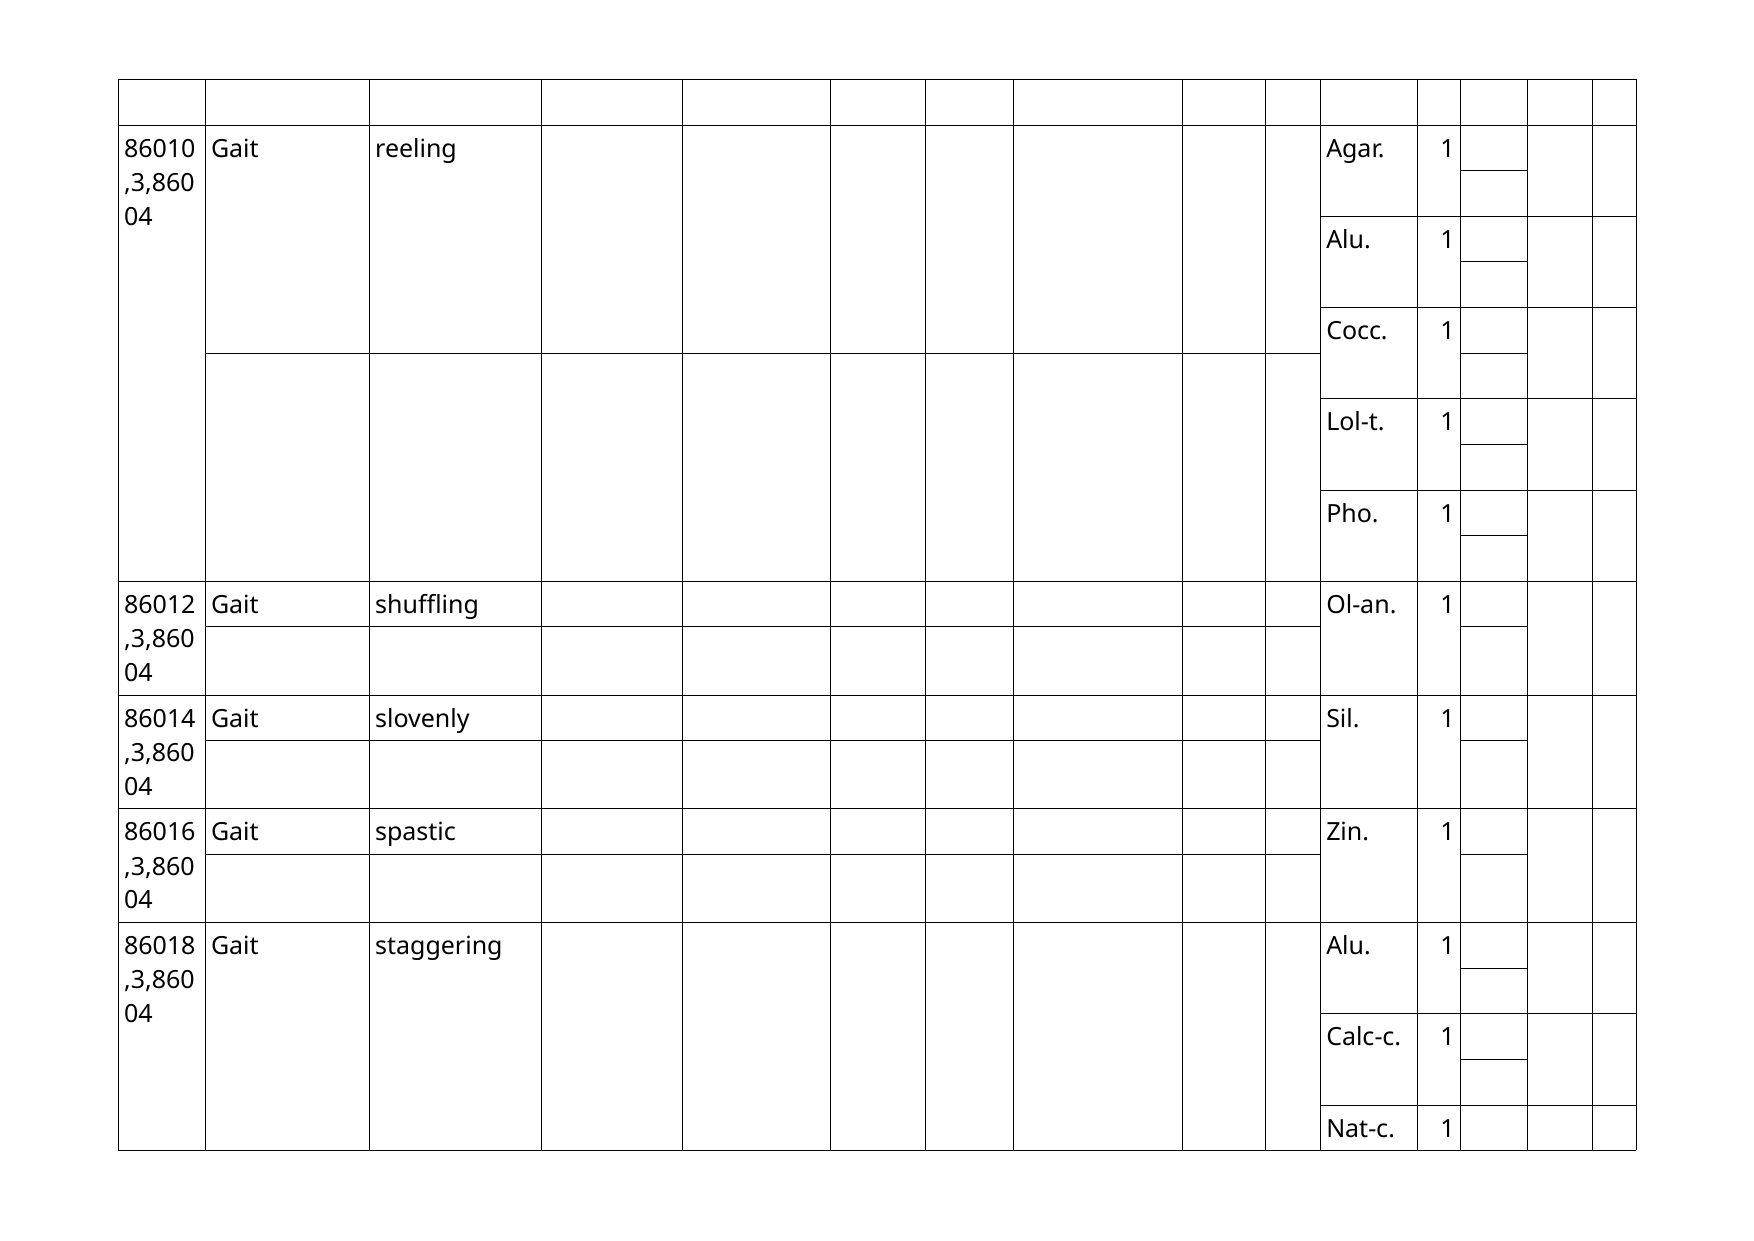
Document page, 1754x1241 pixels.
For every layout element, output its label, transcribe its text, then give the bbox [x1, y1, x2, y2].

table_cell 86018,3,86004 [119, 923, 205, 1150]
table_cell shuffling [370, 582, 541, 626]
table_cell Sil. [1321, 696, 1417, 808]
table_cell [1461, 923, 1527, 968]
table_cell [683, 741, 830, 808]
table_cell [206, 354, 369, 581]
table_cell [1461, 627, 1527, 694]
table_cell [542, 696, 682, 740]
table_cell [926, 696, 1013, 740]
table_cell [683, 696, 830, 740]
table_cell [1593, 923, 1636, 1013]
table_cell 1 [1418, 491, 1460, 581]
table_cell [542, 741, 682, 808]
table_cell [1183, 126, 1265, 353]
table_cell [1593, 809, 1636, 922]
table_cell [926, 582, 1013, 626]
table_cell [1461, 354, 1527, 398]
table_cell [1528, 1014, 1592, 1104]
table_cell 1 [1418, 1106, 1460, 1150]
table_cell [831, 582, 925, 626]
table_cell [683, 809, 830, 854]
table_cell [683, 354, 830, 581]
table_cell slovenly [370, 696, 541, 740]
table_cell [831, 354, 925, 581]
table_cell Zin. [1321, 809, 1417, 922]
table_cell [1266, 582, 1320, 626]
table_cell Gait [206, 923, 369, 1150]
table_cell Ol-an. [1321, 582, 1417, 694]
table_cell [1461, 399, 1527, 444]
table_cell [1461, 855, 1527, 922]
table_cell [1014, 80, 1182, 124]
table_cell [1183, 741, 1265, 808]
table_cell [1593, 1106, 1636, 1150]
table_cell [1266, 696, 1320, 740]
table_cell [926, 126, 1013, 353]
table_cell [1461, 80, 1527, 124]
table_cell [1014, 741, 1182, 808]
table_cell staggering [370, 923, 541, 1150]
table_cell [683, 582, 830, 626]
table_cell [542, 923, 682, 1150]
table_cell [1528, 80, 1592, 124]
table_cell 1 [1418, 696, 1460, 808]
table_cell 1 [1418, 308, 1460, 398]
table_cell reeling [370, 126, 541, 353]
table_cell [831, 126, 925, 353]
table_cell [1266, 923, 1320, 1150]
table_cell [926, 627, 1013, 694]
table_cell [1183, 354, 1265, 581]
table_cell [542, 582, 682, 626]
table_cell 1 [1418, 923, 1460, 1013]
table_cell 1 [1418, 126, 1460, 216]
table_cell [831, 627, 925, 694]
table_cell [1461, 1106, 1527, 1150]
table_cell [1528, 923, 1592, 1013]
table_cell [1266, 809, 1320, 854]
table_cell [1266, 126, 1320, 353]
table_cell [831, 80, 925, 124]
table_cell [926, 809, 1013, 854]
table_cell 1 [1418, 809, 1460, 922]
table_cell [831, 696, 925, 740]
table_cell Gait [206, 696, 369, 740]
table_cell [831, 855, 925, 922]
table_cell [1593, 696, 1636, 808]
table_cell [683, 923, 830, 1150]
table_cell [370, 627, 541, 694]
table_cell [542, 627, 682, 694]
table_cell Agar. [1321, 126, 1417, 216]
table_cell [1593, 582, 1636, 694]
table_cell [1593, 308, 1636, 398]
table_cell [1183, 582, 1265, 626]
table_cell [1461, 696, 1527, 740]
table_cell [542, 126, 682, 353]
table_cell [1461, 582, 1527, 626]
table_cell [831, 809, 925, 854]
table_cell [1593, 1014, 1636, 1104]
table_cell [1461, 262, 1527, 307]
table_cell Gait [206, 809, 369, 854]
table_cell [206, 855, 369, 922]
table_cell [683, 855, 830, 922]
table_cell [206, 741, 369, 808]
table_cell [1461, 809, 1527, 854]
table_cell 86010,3,86004 [119, 126, 205, 581]
table_cell [1528, 126, 1592, 216]
table_cell [206, 627, 369, 694]
table_cell [1461, 308, 1527, 353]
table_cell 86014,3,86004 [119, 696, 205, 808]
table_cell [683, 627, 830, 694]
table_cell Gait [206, 126, 369, 353]
table_cell Nat-c. [1321, 1106, 1417, 1150]
table_cell [1014, 855, 1182, 922]
table_cell spastic [370, 809, 541, 854]
table_cell [926, 923, 1013, 1150]
table_cell Calc-c. [1321, 1014, 1417, 1104]
table_cell [1183, 627, 1265, 694]
table_cell Cocc. [1321, 308, 1417, 398]
table_cell [542, 354, 682, 581]
table_cell 1 [1418, 217, 1460, 307]
table_cell [831, 923, 925, 1150]
table_cell [206, 80, 369, 124]
table_cell [1528, 809, 1592, 922]
table_cell [1014, 809, 1182, 854]
table_cell [1418, 80, 1460, 124]
table_cell Alu. [1321, 923, 1417, 1013]
table_cell [1461, 445, 1527, 489]
table_cell 86012,3,86004 [119, 582, 205, 694]
table_cell [370, 855, 541, 922]
table_cell [683, 126, 830, 353]
table_cell [1266, 855, 1320, 922]
table_cell Alu. [1321, 217, 1417, 307]
table_cell [1528, 696, 1592, 808]
table_cell [831, 741, 925, 808]
table_cell 1 [1418, 1014, 1460, 1104]
table_cell [542, 855, 682, 922]
table_cell [1183, 80, 1265, 124]
table_cell [1014, 582, 1182, 626]
table_cell [1528, 217, 1592, 307]
table_cell [1461, 969, 1527, 1013]
table_cell [1593, 80, 1636, 124]
table_cell [1461, 536, 1527, 581]
table_cell [1014, 627, 1182, 694]
table_cell [370, 80, 541, 124]
table_cell [1593, 491, 1636, 581]
table_cell [1461, 1014, 1527, 1059]
table_cell [1461, 126, 1527, 170]
table_cell [1593, 126, 1636, 216]
table_cell [1461, 217, 1527, 261]
table_cell [926, 855, 1013, 922]
table_cell [1461, 1060, 1527, 1104]
table_cell [1183, 923, 1265, 1150]
table_cell 1 [1418, 582, 1460, 694]
table_cell [542, 809, 682, 854]
table_cell [1593, 217, 1636, 307]
table_cell [1014, 126, 1182, 353]
table_cell Lol-t. [1321, 399, 1417, 489]
table_cell [1528, 491, 1592, 581]
table_cell [1183, 696, 1265, 740]
table_cell 86016,3,86004 [119, 809, 205, 922]
table_cell [119, 80, 205, 124]
table_cell [926, 741, 1013, 808]
table_cell [370, 741, 541, 808]
table_cell [370, 354, 541, 581]
table_cell [1593, 399, 1636, 489]
table_cell [1183, 809, 1265, 854]
table_cell [1266, 354, 1320, 581]
table_cell [1266, 80, 1320, 124]
table_cell [1266, 741, 1320, 808]
table_cell [1014, 923, 1182, 1150]
table_cell [1014, 354, 1182, 581]
table_cell [683, 80, 830, 124]
table_cell Gait [206, 582, 369, 626]
table_cell [1528, 399, 1592, 489]
table_cell [1528, 308, 1592, 398]
table_cell [926, 80, 1013, 124]
table_cell [1461, 491, 1527, 535]
table_cell [1528, 1106, 1592, 1150]
table_cell Pho. [1321, 491, 1417, 581]
table_cell [1461, 741, 1527, 808]
table_cell [1528, 582, 1592, 694]
table_cell [542, 80, 682, 124]
table_cell [1183, 855, 1265, 922]
table_cell [926, 354, 1013, 581]
table_cell [1014, 696, 1182, 740]
table_cell [1321, 80, 1417, 124]
table_cell [1461, 171, 1527, 216]
table_cell 1 [1418, 399, 1460, 489]
table_cell [1266, 627, 1320, 694]
